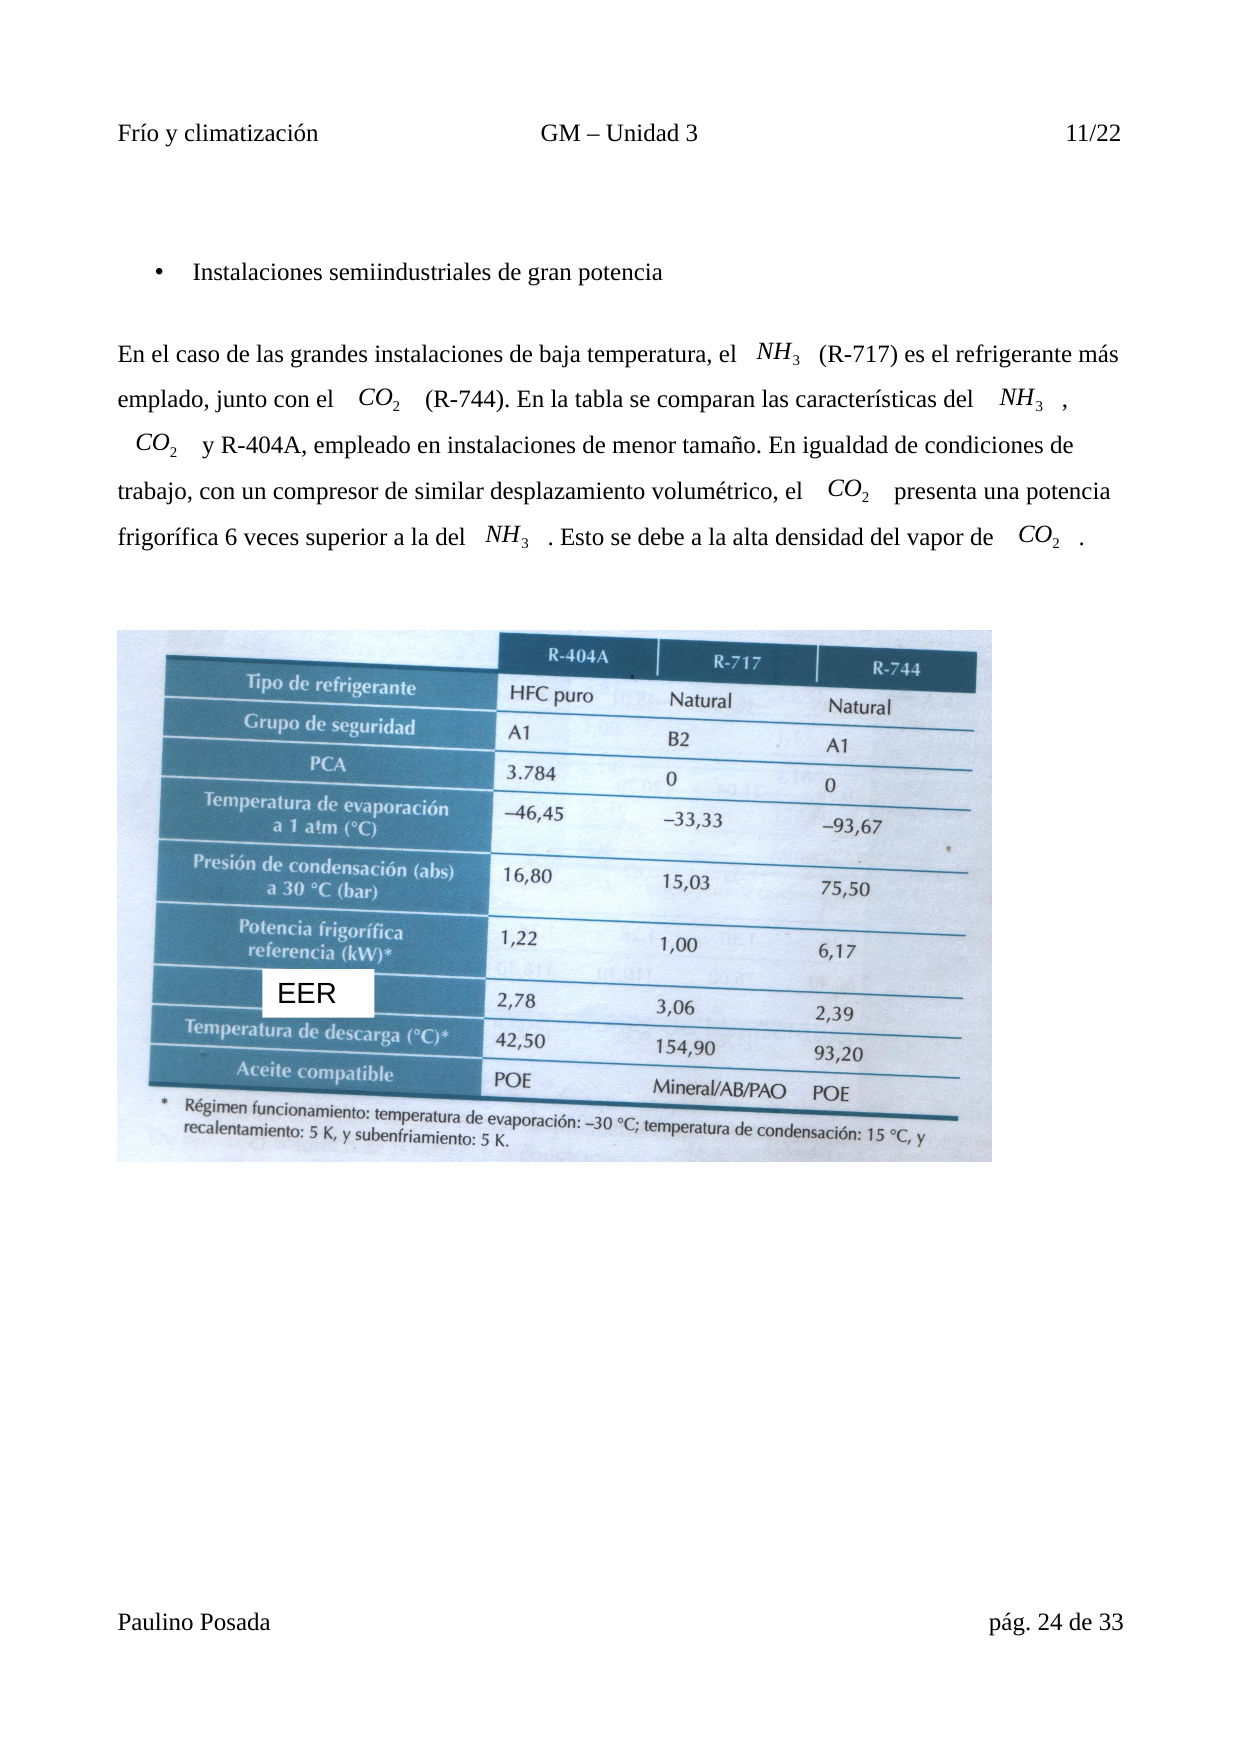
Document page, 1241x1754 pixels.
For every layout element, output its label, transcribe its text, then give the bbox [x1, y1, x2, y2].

picture [117, 630, 992, 1162]
text En el caso de las grandes instalaciones de baja temperatura, el(R-717) es el refrigerante más emplado, junto con el (R-744). En la tabla se comparan las características del , y R-404A, empleado en instalaciones de menor tamaño. En igualdad de condiciones de trabajo, con un compresor de similar desplazamiento volumétrico, el presenta una potencia frigorífica 6 veces superior a la del. Esto se debe a la alta densidad del vapor de . [117, 338, 1123, 552]
list Instalaciones semiindustriales de gran potencia [155, 257, 1123, 286]
text Vídeos refrigeración [992, 926, 1123, 955]
text https://www.youtube.com/@CasimiroCatalaGregori [992, 1007, 1123, 1036]
